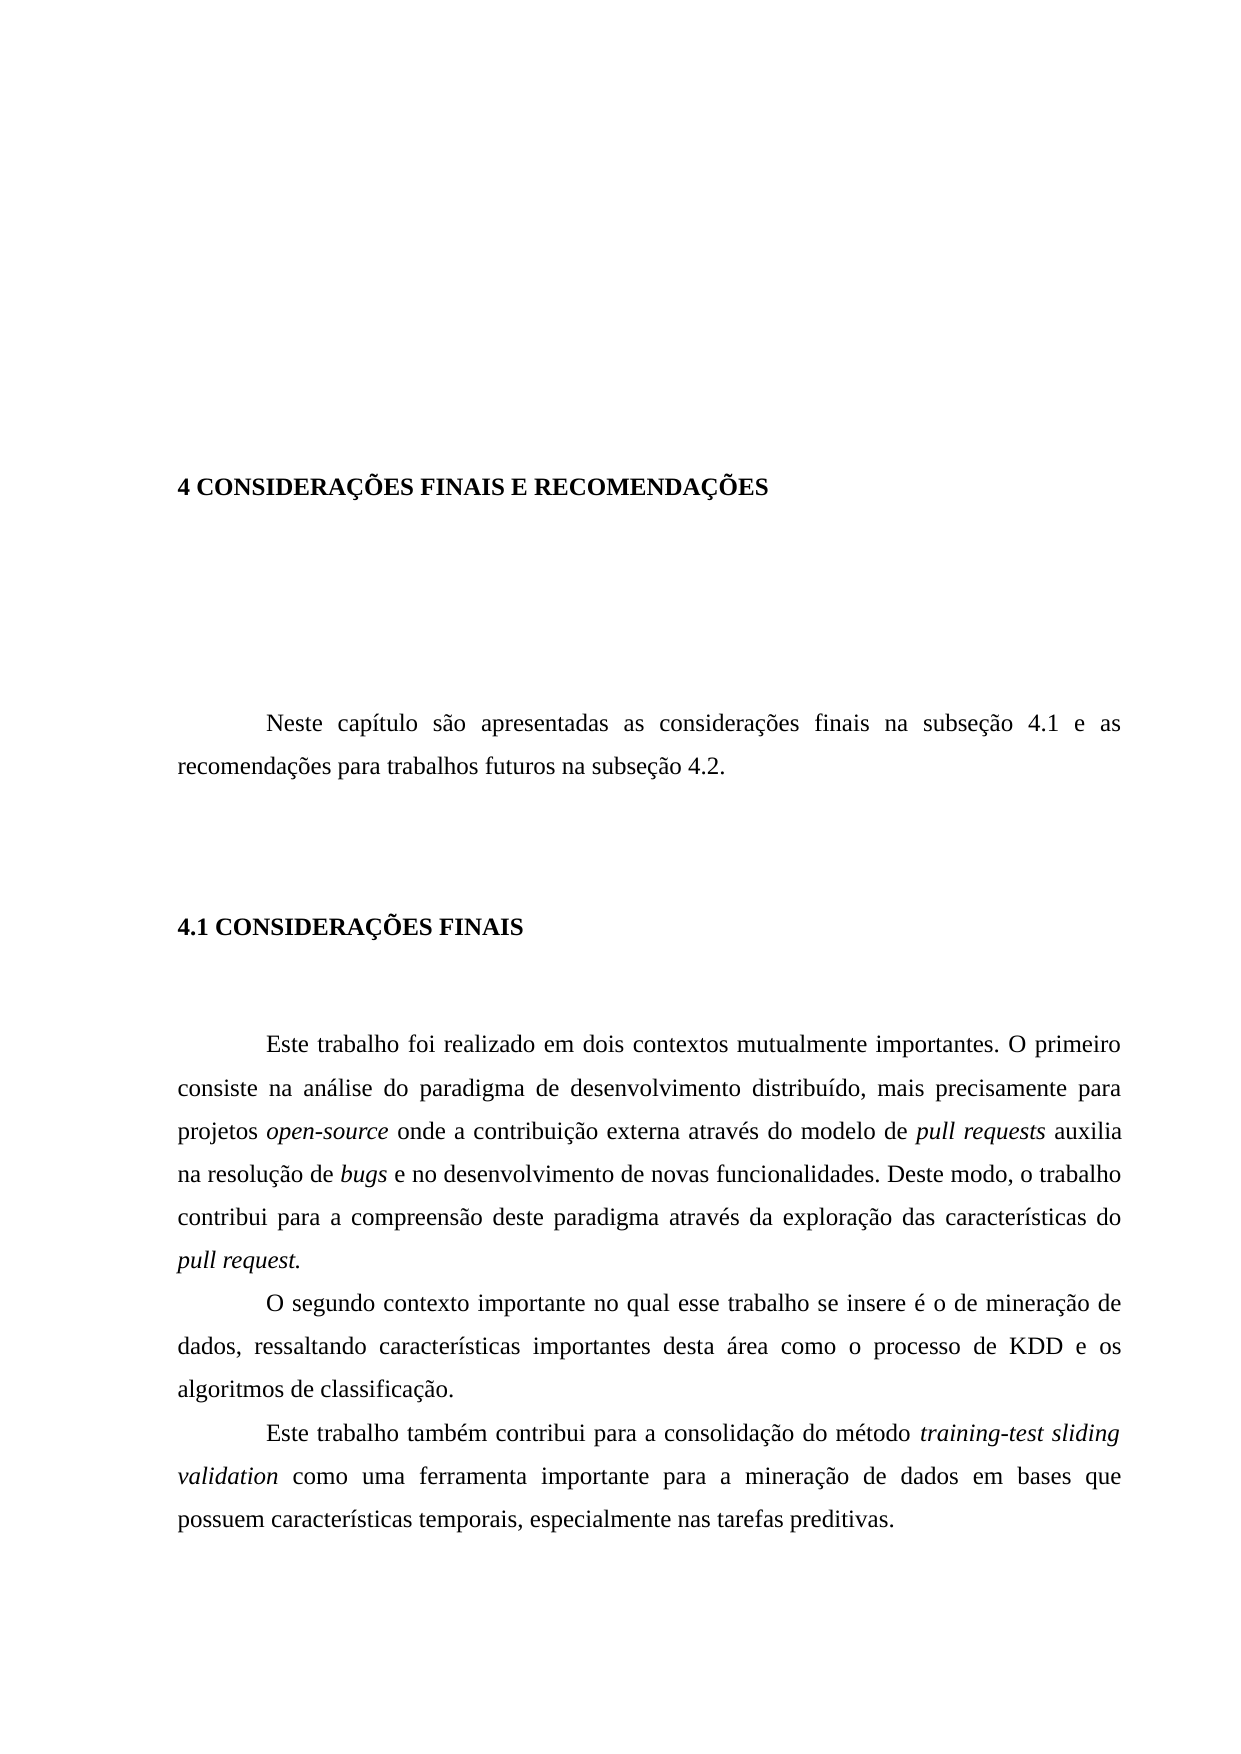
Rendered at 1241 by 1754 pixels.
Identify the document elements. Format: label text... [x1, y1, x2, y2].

text O segundo contexto importante no qual esse trabalho se insere é o de mineração de dados, ressaltando características importantes desta área como o processo de KDD e os algoritmos de classificação. [177, 1288, 1122, 1403]
text Este trabalho foi realizado em dois contextos mutualmente importantes. O primeiro consiste na análise do paradigma de desenvolvimento distribuído, mais precisamente para projetos open-source onde a contribuição externa através do modelo de pull requests auxilia na resolução de bugs e no desenvolvimento de novas funcionalidades. Deste modo, o trabalho contribui para a compreensão deste paradigma através da exploração das características do pull request. [177, 1029, 1122, 1274]
text 4 CONSIDERAÇÕES FINAIS E RECOMENDAÇÕES [177, 472, 1122, 501]
text Neste capítulo são apresentadas as considerações finais na subseção 4.1 e as recomendações para trabalhos futuros na subseção 4.2. [177, 708, 1122, 780]
text 4.1 CONSIDERAÇÕES FINAIS [177, 912, 1122, 941]
text Este trabalho também contribui para a consolidação do método training-test sliding validation como uma ferramenta importante para a mineração de dados em bases que possuem características temporais, especialmente nas tarefas preditivas. [177, 1418, 1122, 1533]
